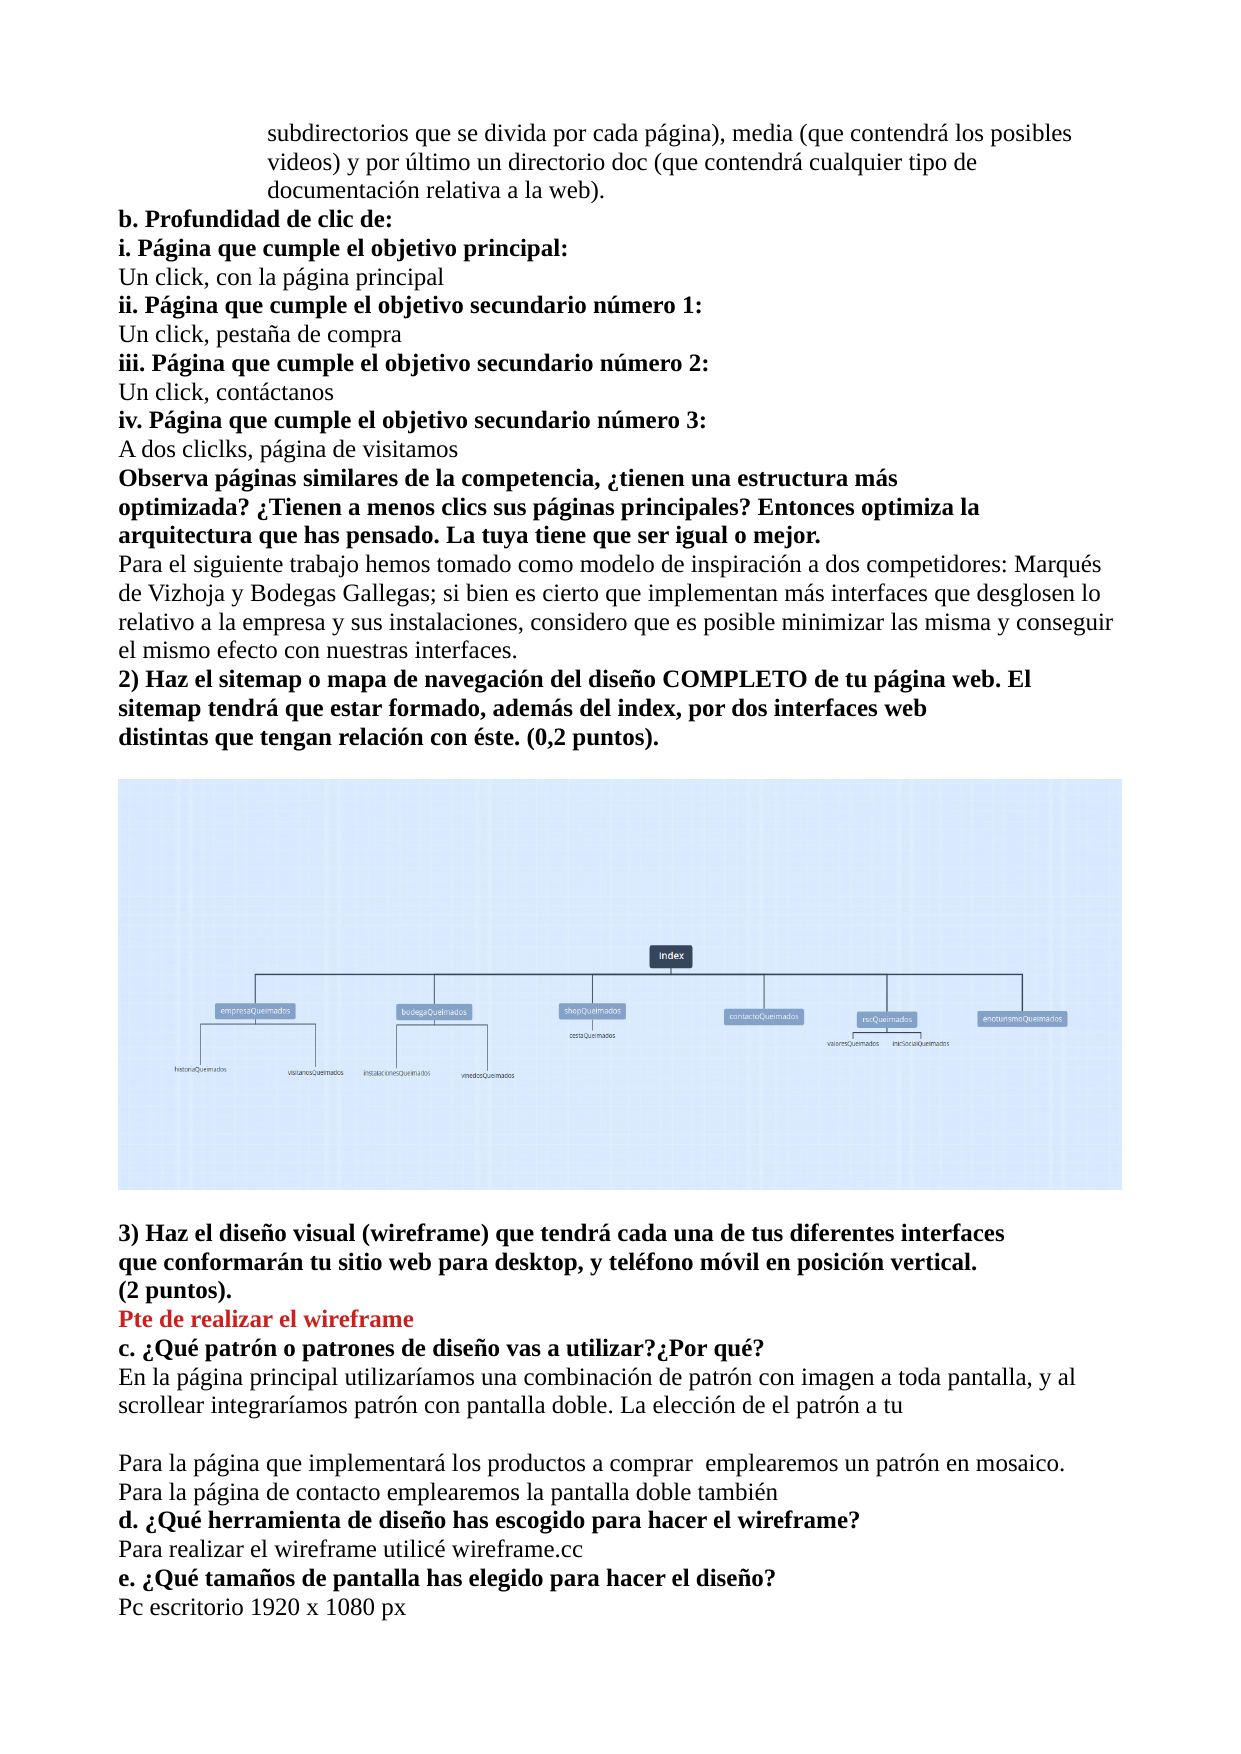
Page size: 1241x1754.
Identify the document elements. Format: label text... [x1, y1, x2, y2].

text b. Profundidad de clic de: [118, 204, 1122, 233]
text e. ¿Qué tamaños de pantalla has elegido para hacer el diseño? [118, 1563, 1122, 1592]
text En la página principal utilizaríamos una combinación de patrón con imagen a toda pantalla, y al scrollear integraríamos patrón con pantalla doble. La elección de el patrón a tu [118, 1362, 1122, 1419]
text arquitectura que has pensado. La tuya tiene que ser igual o mejor. [118, 521, 1122, 549]
text sitemap tendrá que estar formado, además del index, por dos interfaces web [118, 693, 1122, 722]
text optimizada? ¿Tienen a menos clics sus páginas principales? Entonces optimiza la [118, 492, 1122, 521]
text 2) Haz el sitemap o mapa de navegación del diseño COMPLETO de tu página web. El [118, 664, 1122, 693]
text distintas que tengan relación con éste. (0,2 puntos). [118, 722, 1122, 751]
text Un click, contáctanos [118, 377, 1122, 406]
text ii. Página que cumple el objetivo secundario número 1: [118, 291, 1122, 319]
text Para realizar el wireframe utilicé wireframe.cc [118, 1534, 1122, 1563]
text A dos cliclks, página de visitamos [118, 434, 1122, 463]
text Un click, con la página principal [118, 262, 1122, 291]
text que conformarán tu sitio web para desktop, y teléfono móvil en posición vertical. [118, 1247, 1122, 1276]
text 3) Haz el diseño visual (wireframe) que tendrá cada una de tus diferentes interfaces [118, 1218, 1122, 1247]
text Para el siguiente trabajo hemos tomado como modelo de inspiración a dos competidores: Marqués de Vizhoja y Bodegas Gallegas; si bien es cierto que implementan más interfaces que desglosen lo relativo a la empresa y sus instalaciones, considero que es posible minimizar las misma y conseguir el mismo efecto con nuestras interfaces. [118, 549, 1122, 664]
list subdirectorios que se divida por cada página), media (que contendrá los posibles videos) y por último un directorio doc (que contendrá cualquier tipo de documentación relativa a la web). [229, 118, 1122, 204]
text (2 puntos). [118, 1276, 1122, 1304]
text Para la página que implementará los productos a comprar emplearemos un patrón en mosaico. [118, 1448, 1122, 1477]
text c. ¿Qué patrón o patrones de diseño vas a utilizar?¿Por qué? [118, 1333, 1122, 1362]
text i. Página que cumple el objetivo principal: [118, 233, 1122, 262]
text Pc escritorio 1920 x 1080 px [118, 1592, 1122, 1621]
text Pte de realizar el wireframe [118, 1304, 1122, 1333]
text d. ¿Qué herramienta de diseño has escogido para hacer el wireframe? [118, 1506, 1122, 1534]
text Un click, pestaña de compra [118, 319, 1122, 348]
text Para la página de contacto emplearemos la pantalla doble también [118, 1477, 1122, 1506]
text Observa páginas similares de la competencia, ¿tienen una estructura más [118, 463, 1122, 492]
text iv. Página que cumple el objetivo secundario número 3: [118, 406, 1122, 434]
picture [118, 779, 1123, 1190]
text iii. Página que cumple el objetivo secundario número 2: [118, 348, 1122, 377]
